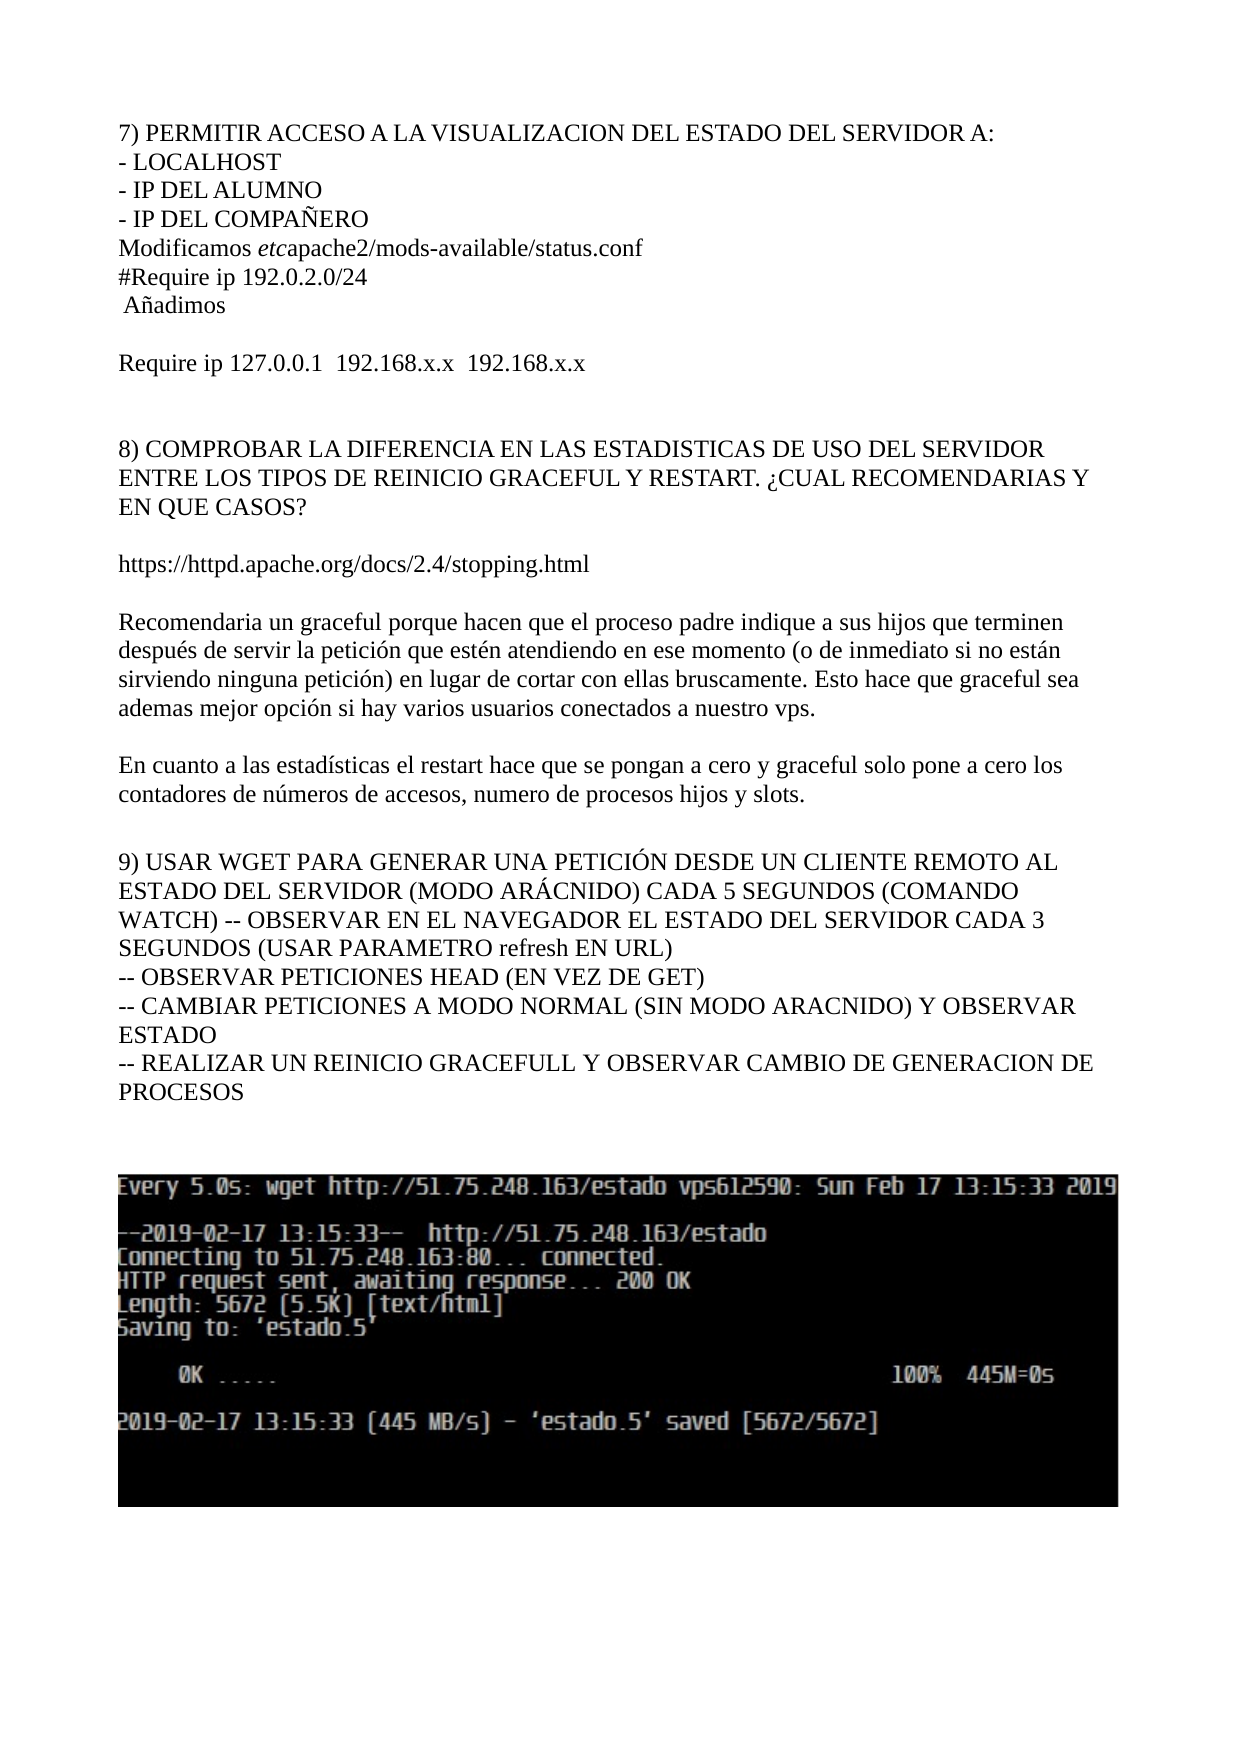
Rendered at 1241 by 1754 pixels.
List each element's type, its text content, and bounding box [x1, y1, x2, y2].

text 7) PERMITIR ACCESO A LA VISUALIZACION DEL ESTADO DEL SERVIDOR A: [118, 118, 1122, 147]
text En cuanto a las estadísticas el restart hace que se pongan a cero y graceful solo pone a cero los contadores de números de accesos, numero de procesos hijos y slots. [118, 751, 1122, 808]
text Require ip 127.0.0.1 192.168.x.x 192.168.x.x [118, 348, 1122, 377]
text - LOCALHOST [118, 147, 1122, 176]
text https://httpd.apache.org/docs/2.4/stopping.html [118, 549, 1122, 578]
text - IP DEL COMPAÑERO [118, 204, 1122, 233]
text Recomendaria un graceful porque hacen que el proceso padre indique a sus hijos que terminen después de servir la petición que estén atendiendo en ese momento (o de inmediato si no están sirviendo ninguna petición) en lugar de cortar con ellas bruscamente. Esto hace que graceful sea ademas mejor opción si hay varios usuarios conectados a nuestro vps. [118, 607, 1122, 722]
text - IP DEL ALUMNO [118, 176, 1122, 204]
text Modificamos etcapache2/mods-available/status.conf [118, 233, 1122, 262]
text Añadimos [118, 291, 1122, 319]
text 9) USAR WGET PARA GENERAR UNA PETICIÓN DESDE UN CLIENTE REMOTO AL ESTADO DEL SERVIDOR (MODO ARÁCNIDO) CADA 5 SEGUNDOS (COMANDO WATCH) -- OBSERVAR EN EL NAVEGADOR EL ESTADO DEL SERVIDOR CADA 3 SEGUNDOS (USAR PARAMETRO refresh EN URL) -- OBSERVAR PETICIONES HEAD (EN VEZ DE GET) -- CAMBIAR PETICIONES A MODO NORMAL (SIN MODO ARACNIDO) Y OBSERVAR ESTADO -- REALIZAR UN REINICIO GRACEFULL Y OBSERVAR CAMBIO DE GENERACION DE PROCESOS [118, 847, 1122, 1106]
text #Require ip 192.0.2.0/24 [118, 262, 1122, 291]
text 8) COMPROBAR LA DIFERENCIA EN LAS ESTADISTICAS DE USO DEL SERVIDOR ENTRE LOS TIPOS DE REINICIO GRACEFUL Y RESTART. ¿CUAL RECOMENDARIAS Y EN QUE CASOS? [118, 434, 1122, 521]
